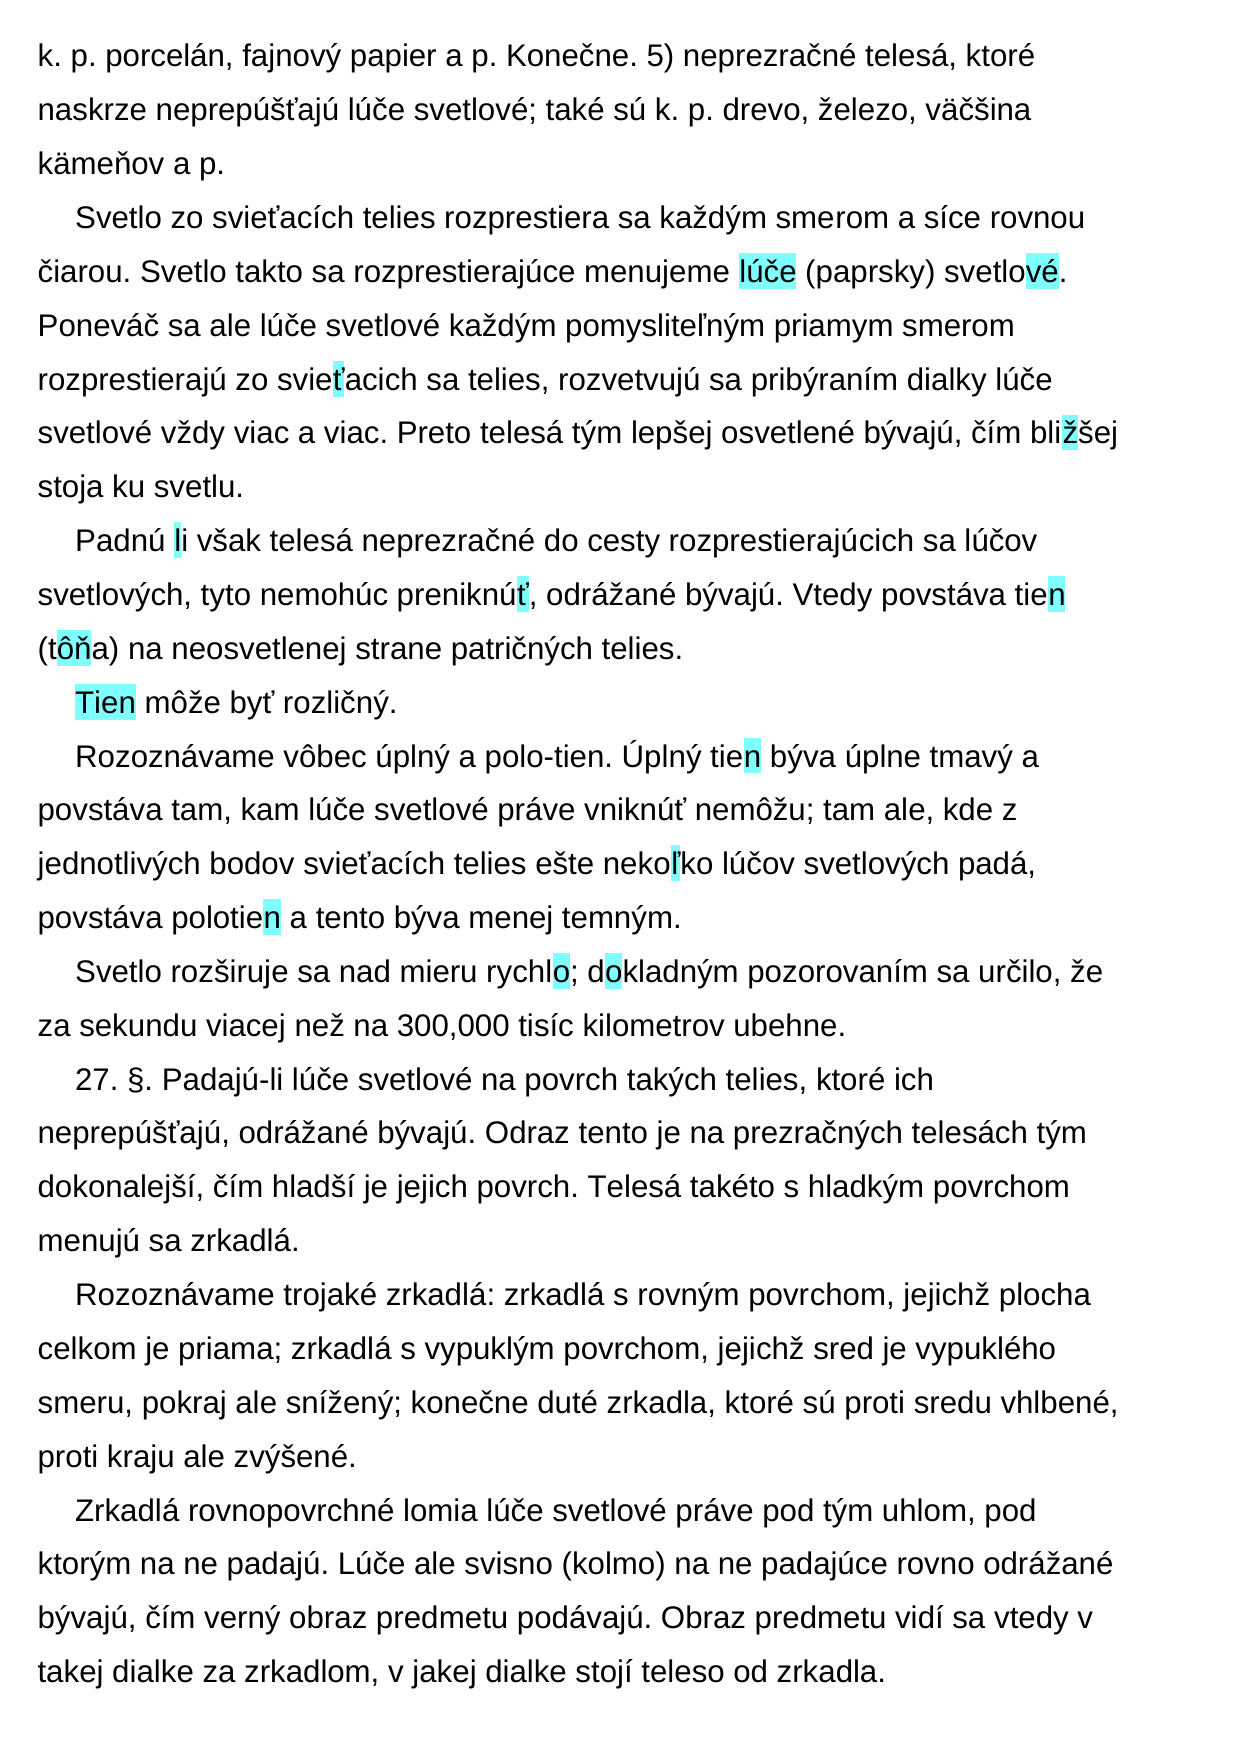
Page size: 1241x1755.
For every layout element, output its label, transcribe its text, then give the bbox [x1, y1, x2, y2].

text Svetlo zo svieťacích telies rozprestiera sa každým sme­rom a síce rovnou čiarou. Svetlo takto sa rozprestierajúce menujeme lúče (paprsky) svetlové. Poneváč sa ale lúče svetlové každým pomysliteľným priamym smerom rozprestierajú zo svieťacich sa telies, rozvetvujú sa pribýraním dialky lúče svetlové vždy viac a viac. Preto telesá tým lepšej osvetlené bývajú, čím bližšej stoja ku svetlu. [37, 199, 1130, 504]
text 27. §. Padajú-li lúče svetlové na povrch takých telies, ktoré ich neprepúšťajú, odrážané bývajú. Odraz tento je na prezračných telesách tým dokonalejší, čím hladší je jejich povrch. Telesá takéto s hladkým povrchom menujú sa zrkadlá. [37, 1061, 1130, 1258]
text Rozoznávame vôbec úplný a polo-tien. Úplný tien býva úplne tmavý a povstáva tam, kam lúče svetlové práve vniknúť nemôžu; tam ale, kde z jednotlivých bodov svieťacích telies ešte nekoľko lúčov svetlových padá, povstáva polotien a tento býva menej temným. [37, 738, 1130, 935]
text Zrkadlá rovnopovrchné lomia lúče svetlové práve pod tým uhlom, pod ktorým na ne padajú. Lúče ale svisno (kolmo) na ne padajúce rovno odrážané bývajú, čím verný obraz pred­metu podávajú. Obraz predmetu vidí sa vtedy v takej dialke za zrkadlom, v jakej dialke stojí teleso od zrkadla. [37, 1492, 1130, 1689]
text Svetlo rozširuje sa nad mieru rychlo; dokladným pozo­rovaním sa určilo, že za sekundu viacej než na 300,000 tisíc kilometrov ubehne. [37, 953, 1130, 1043]
text Tien môže byť rozličný. [37, 684, 1130, 720]
text Padnú li však telesá neprezračné do cesty rozprestierajú­cich sa lúčov svetlových, tyto nemohúc preniknúť, odrážané bývajú. Vtedy povstáva tien (tôňa) na neosvetlenej strane patričných telies. [37, 522, 1130, 666]
text k. p. porcelán, fajnový papier a p. Konečne. 5) neprezračné telesá, ktoré naskrze neprepúšťajú lúče svetlové; také sú k. p. drevo, železo, väčšina kämeňov a p. [37, 37, 1130, 181]
text Rozoznávame trojaké zrkadlá: zrkadlá s rovným povr­chom, jejichž plocha celkom je priama; zrkadlá s vypuklým povrchom, jejichž sred je vypuklého smeru, pokraj ale snížený; konečne duté zrkadla, ktoré sú proti sredu vhlbené, proti kraju ale zvýšené. [37, 1276, 1130, 1474]
